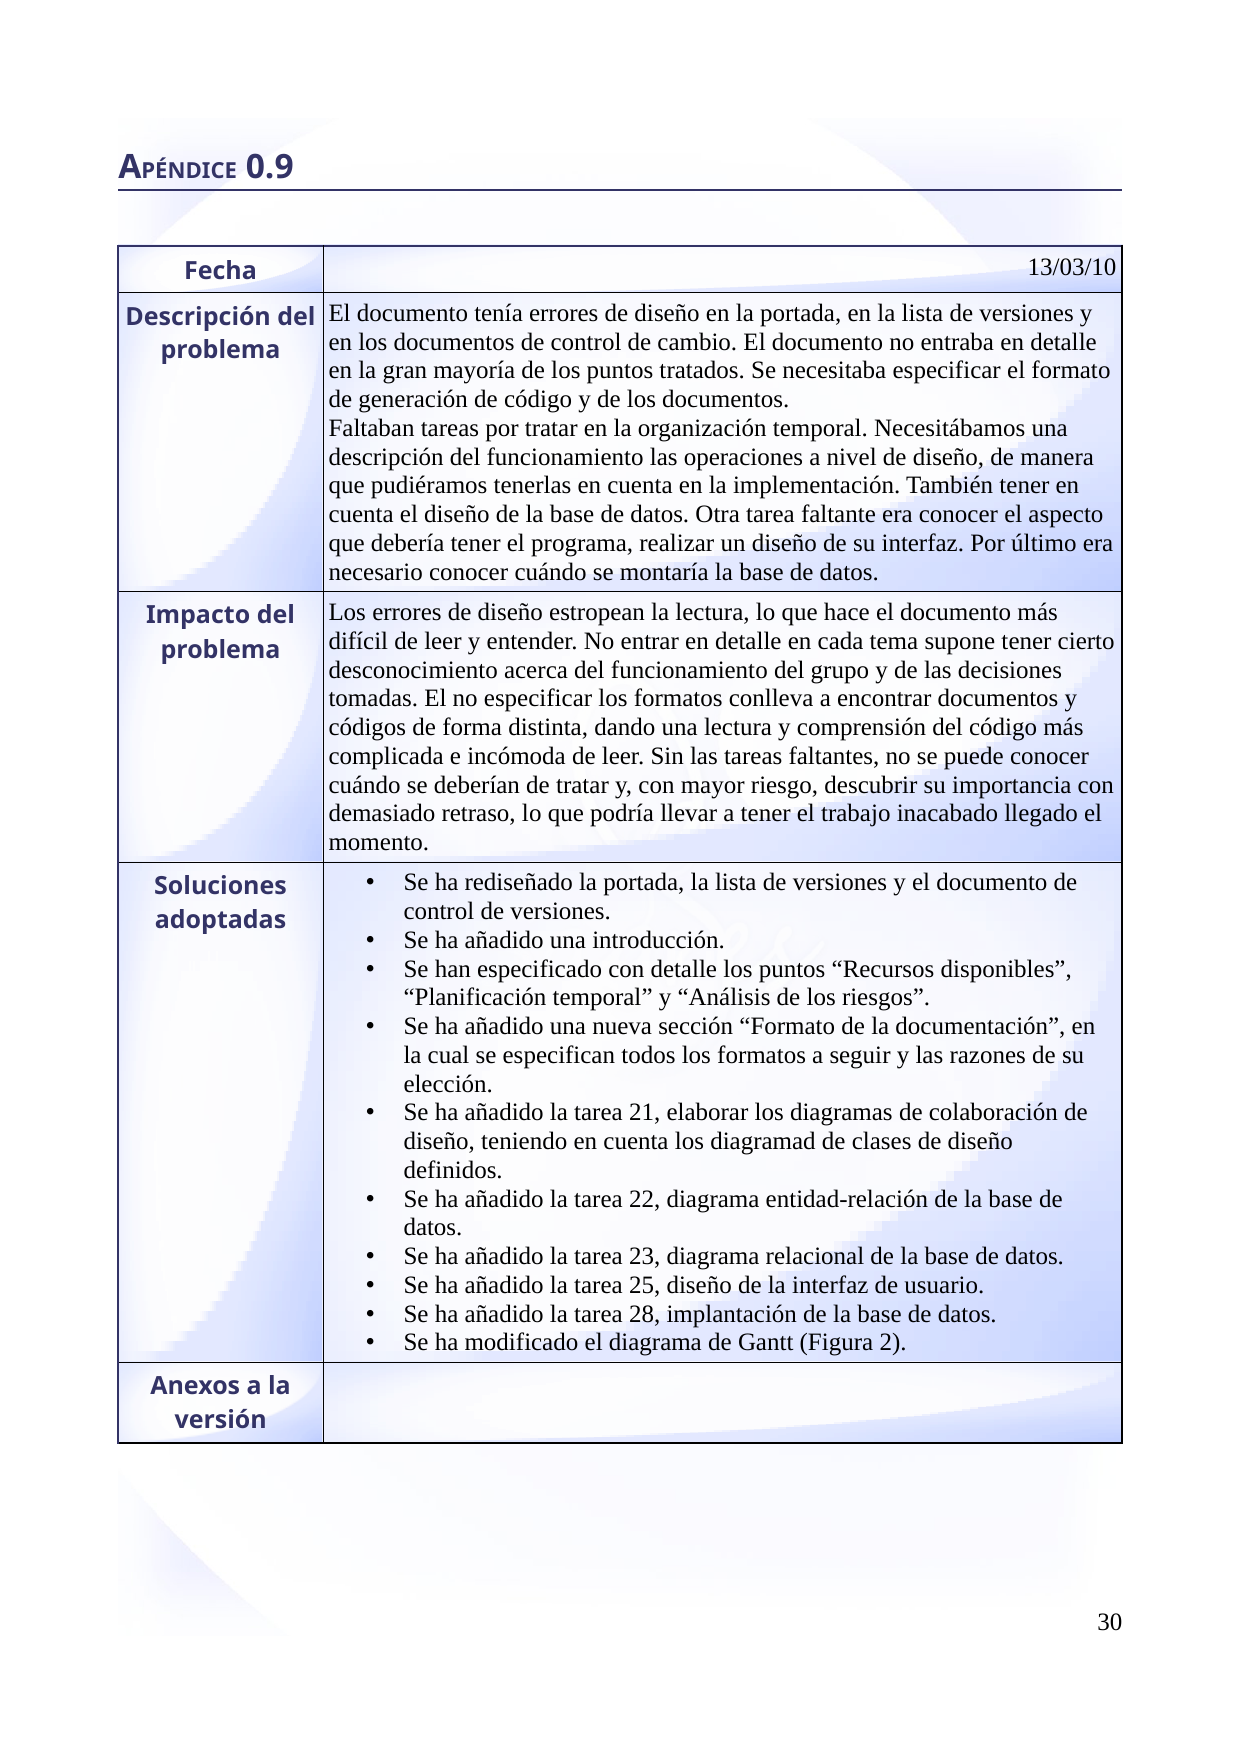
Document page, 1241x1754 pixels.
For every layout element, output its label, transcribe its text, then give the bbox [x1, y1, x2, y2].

picture [118, 118, 1122, 143]
table_cell El documento tenía errores de diseño en la portada, en la lista de versiones y en los documentos de control de cambio. El documento no entraba en detalle en la gran mayoría de los puntos tratados. Se necesitaba especificar el formato de generación de código y de los documentos. Faltaban tareas por tratar en la organización temporal. Necesitábamos una descripción del funcionamiento las operaciones a nivel de diseño, de manera que pudiéramos tenerlas en cuenta en la implementación. También tener en cuenta el diseño de la base de datos. Otra tarea faltante era conocer el aspecto que debería tener el programa, realizar un diseño de su interfaz. Por último era necesario conocer cuándo se montaría la base de datos. [324, 293, 1121, 591]
table_cell Se ha rediseñado la portada, la lista de versiones y el documento de control de versiones. Se ha añadido una introducción. Se han especificado con detalle los puntos “Recursos disponibles”, “Planificación temporal” y “Análisis de los riesgos”. Se ha añadido una nueva sección “Formato de la documentación”, en la cual se especifican todos los formatos a seguir y las razones de su elección. Se ha añadido la tarea 21, elaborar los diagramas de colaboración de diseño, teniendo en cuenta los diagramad de clases de diseño definidos. Se ha añadido la tarea 22, diagrama entidad-relación de la base de datos. Se ha añadido la tarea 23, diagrama relacional de la base de datos. Se ha añadido la tarea 25, diseño de la interfaz de usuario. Se ha añadido la tarea 28, implantación de la base de datos. Se ha modificado el diagrama de Gantt (Figura 2). [324, 863, 1121, 1362]
table_header Fecha [119, 247, 323, 292]
subtitle Apéndice 0.9 [118, 143, 1122, 189]
picture [118, 1444, 1122, 1636]
table_cell Anexos a la versión [119, 1363, 323, 1442]
table_cell Los errores de diseño estropean la lectura, lo que hace el documento más difícil de leer y entender. No entrar en detalle en cada tema supone tener cierto desconocimiento acerca del funcionamiento del grupo y de las decisiones tomadas. El no especificar los formatos conlleva a encontrar documentos y códigos de forma distinta, dando una lectura y comprensión del código más complicada e incómoda de leer. Sin las tareas faltantes, no se puede conocer cuándo se deberían de tratar y, con mayor riesgo, descubrir su importancia con demasiado retraso, lo que podría llevar a tener el trabajo inacabado llegado el momento. [324, 592, 1121, 862]
table_cell [324, 1363, 1121, 1442]
table_cell Descripción del problema [119, 293, 323, 591]
table_cell Soluciones adoptadas [119, 863, 323, 1362]
table_header 13/03/10 [324, 247, 1121, 292]
picture [118, 191, 1122, 245]
table_cell Impacto del problema [119, 592, 323, 862]
